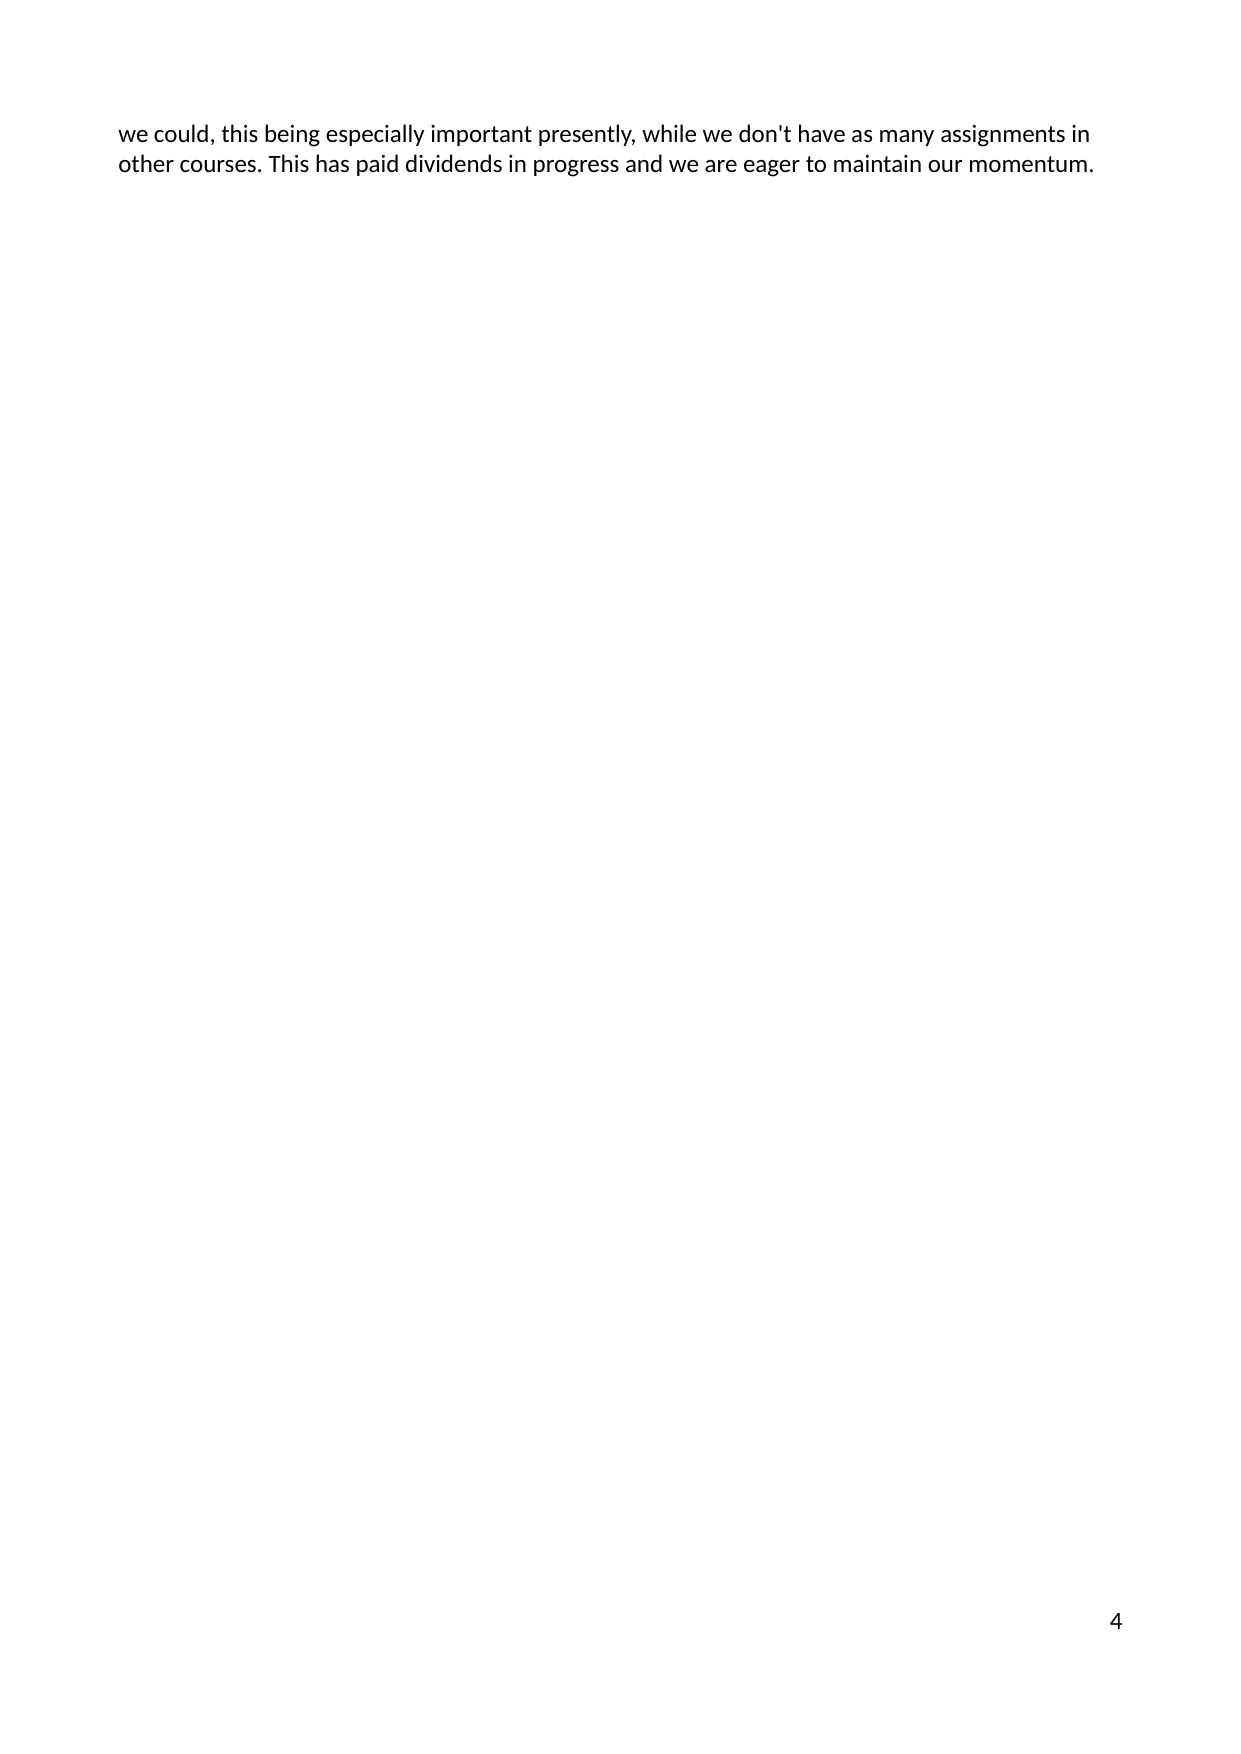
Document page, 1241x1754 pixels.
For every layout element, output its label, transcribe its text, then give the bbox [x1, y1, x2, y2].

text we could, this being especially important presently, while we don't have as many assignments in other courses. This has paid dividends in progress and we are eager to maintain our momentum. [118, 118, 1122, 179]
